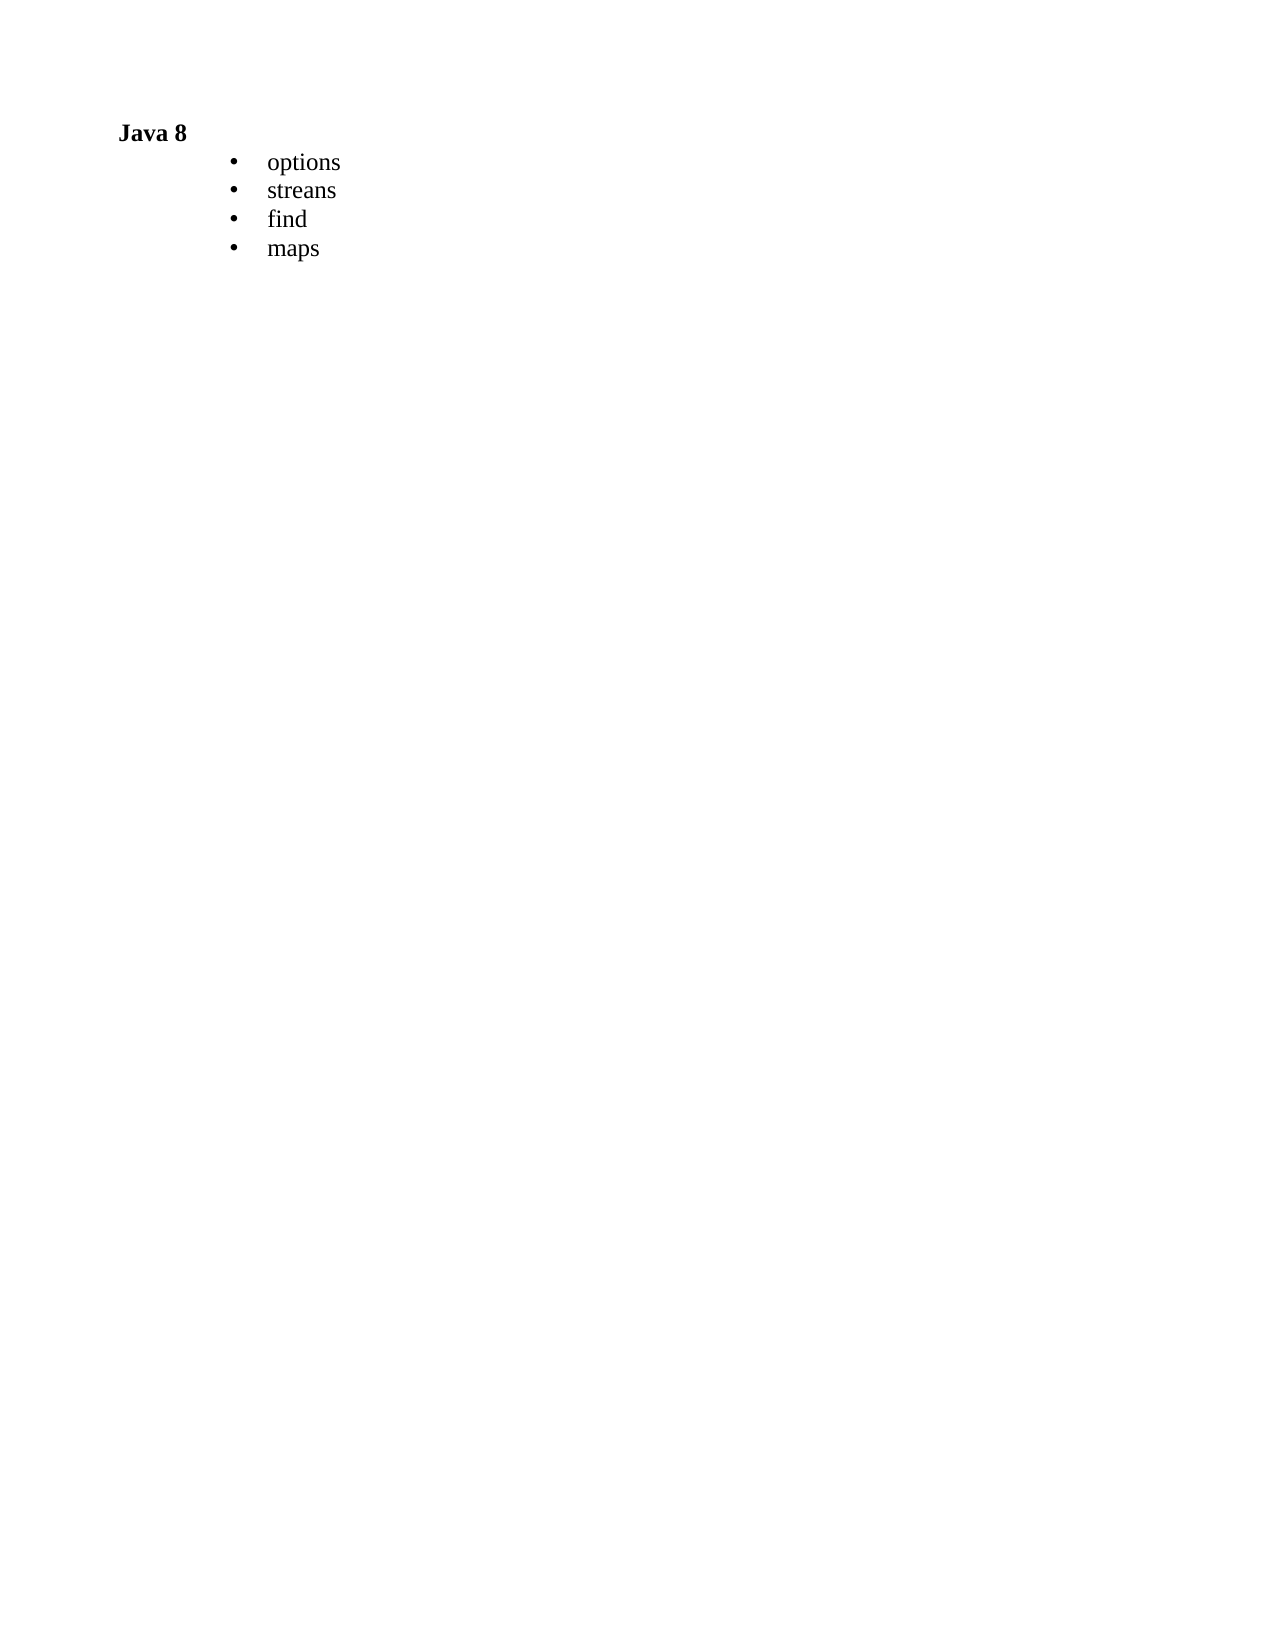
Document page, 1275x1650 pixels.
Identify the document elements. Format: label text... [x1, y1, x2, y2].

list maps [229, 233, 1157, 262]
list streans [229, 176, 1157, 204]
list find [229, 204, 1157, 233]
list options [229, 147, 1157, 176]
text Java 8 [118, 118, 1157, 147]
